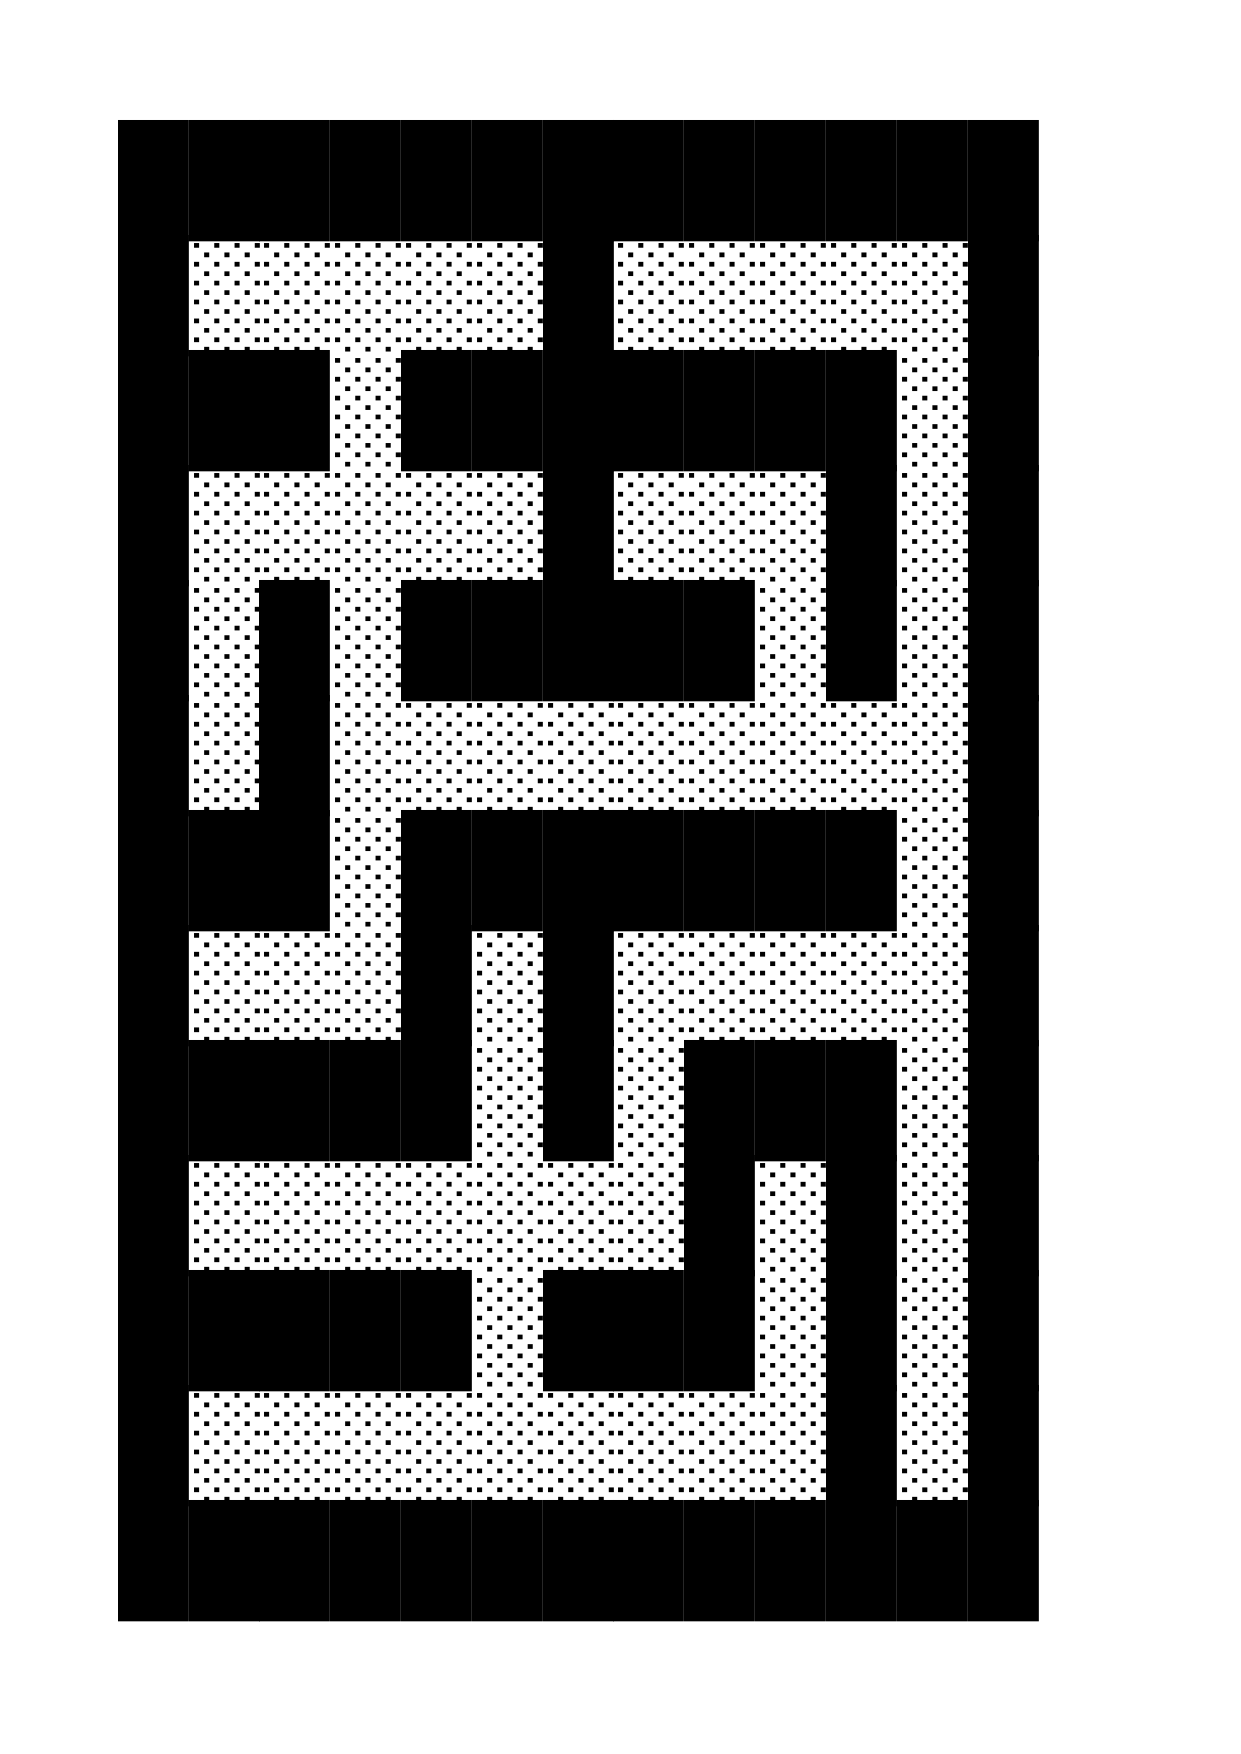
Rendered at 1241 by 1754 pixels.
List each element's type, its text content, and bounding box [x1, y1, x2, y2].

text ███░███████░█ [330, 808, 416, 923]
text █░░░░░░░░░█░█ [189, 1383, 826, 1498]
text █░░░░░░░█░█░█ [897, 1153, 968, 1268]
text █░░░░░█░░░█░█ [897, 463, 968, 578]
text █░█░█████░█░█ [897, 578, 968, 693]
text ███░███████░█ [1039, 348, 1122, 463]
text █░░░░░░░░░█░█ [1039, 1383, 1122, 1498]
text █░░░░░█░░░█░█ [1039, 463, 1122, 578]
text █░░░░░░░░░█░█ [897, 1383, 968, 1498]
text █████░███░█░█ [755, 1268, 826, 1383]
text ███░███████░█ [320, 348, 416, 463]
text █░█░░░░░░░░░█ [1039, 693, 1122, 808]
text ███░███████░█ [887, 808, 968, 923]
text █░░░░░█░░░░░█ [189, 241, 543, 348]
text █░█░█████░█░█ [745, 578, 826, 693]
text █████░█░███░█ [614, 1038, 699, 1153]
text █░█░█████░█░█ [320, 578, 416, 693]
text █░░░░░█░░░░░█ [1039, 233, 1122, 348]
text █░░░░░█░░░░░█ [614, 241, 968, 348]
text █░░░░░░░█░█░█ [755, 1161, 826, 1268]
text █████░███░█░█ [1039, 1268, 1122, 1383]
text █░░░░░░░█░█░█ [1039, 1153, 1122, 1268]
text █░░░█░█░░░░░█ [472, 931, 543, 1038]
text █████████████ [1039, 1498, 1122, 1613]
text █████░███░█░█ [897, 1268, 968, 1383]
text █░█░░░░░░░░░█ [189, 693, 259, 808]
text █████████████ [118, 118, 1122, 233]
text █████░█░███░█ [1039, 1038, 1122, 1153]
text █░░░█░█░░░░░█ [614, 923, 968, 1038]
text █████░█░███░█ [887, 1038, 968, 1153]
text █░█░█████░█░█ [1039, 578, 1122, 693]
text ███░███████░█ [1039, 808, 1122, 923]
text █░░░░░░░█░█░█ [189, 1153, 684, 1268]
text █████░███░█░█ [462, 1268, 558, 1383]
text █░░░█░█░░░░░█ [189, 923, 401, 1038]
text █░█░░░░░░░░░█ [330, 693, 968, 808]
text █░█░█████░█░█ [189, 578, 274, 693]
text █░░░░░█░░░█░█ [189, 463, 543, 578]
text █░░░░░█░░░█░█ [614, 471, 826, 578]
text ███░███████░█ [887, 348, 968, 463]
text █░░░█░█░░░░░█ [1039, 923, 1122, 1038]
text █████░█░███░█ [472, 1038, 543, 1153]
